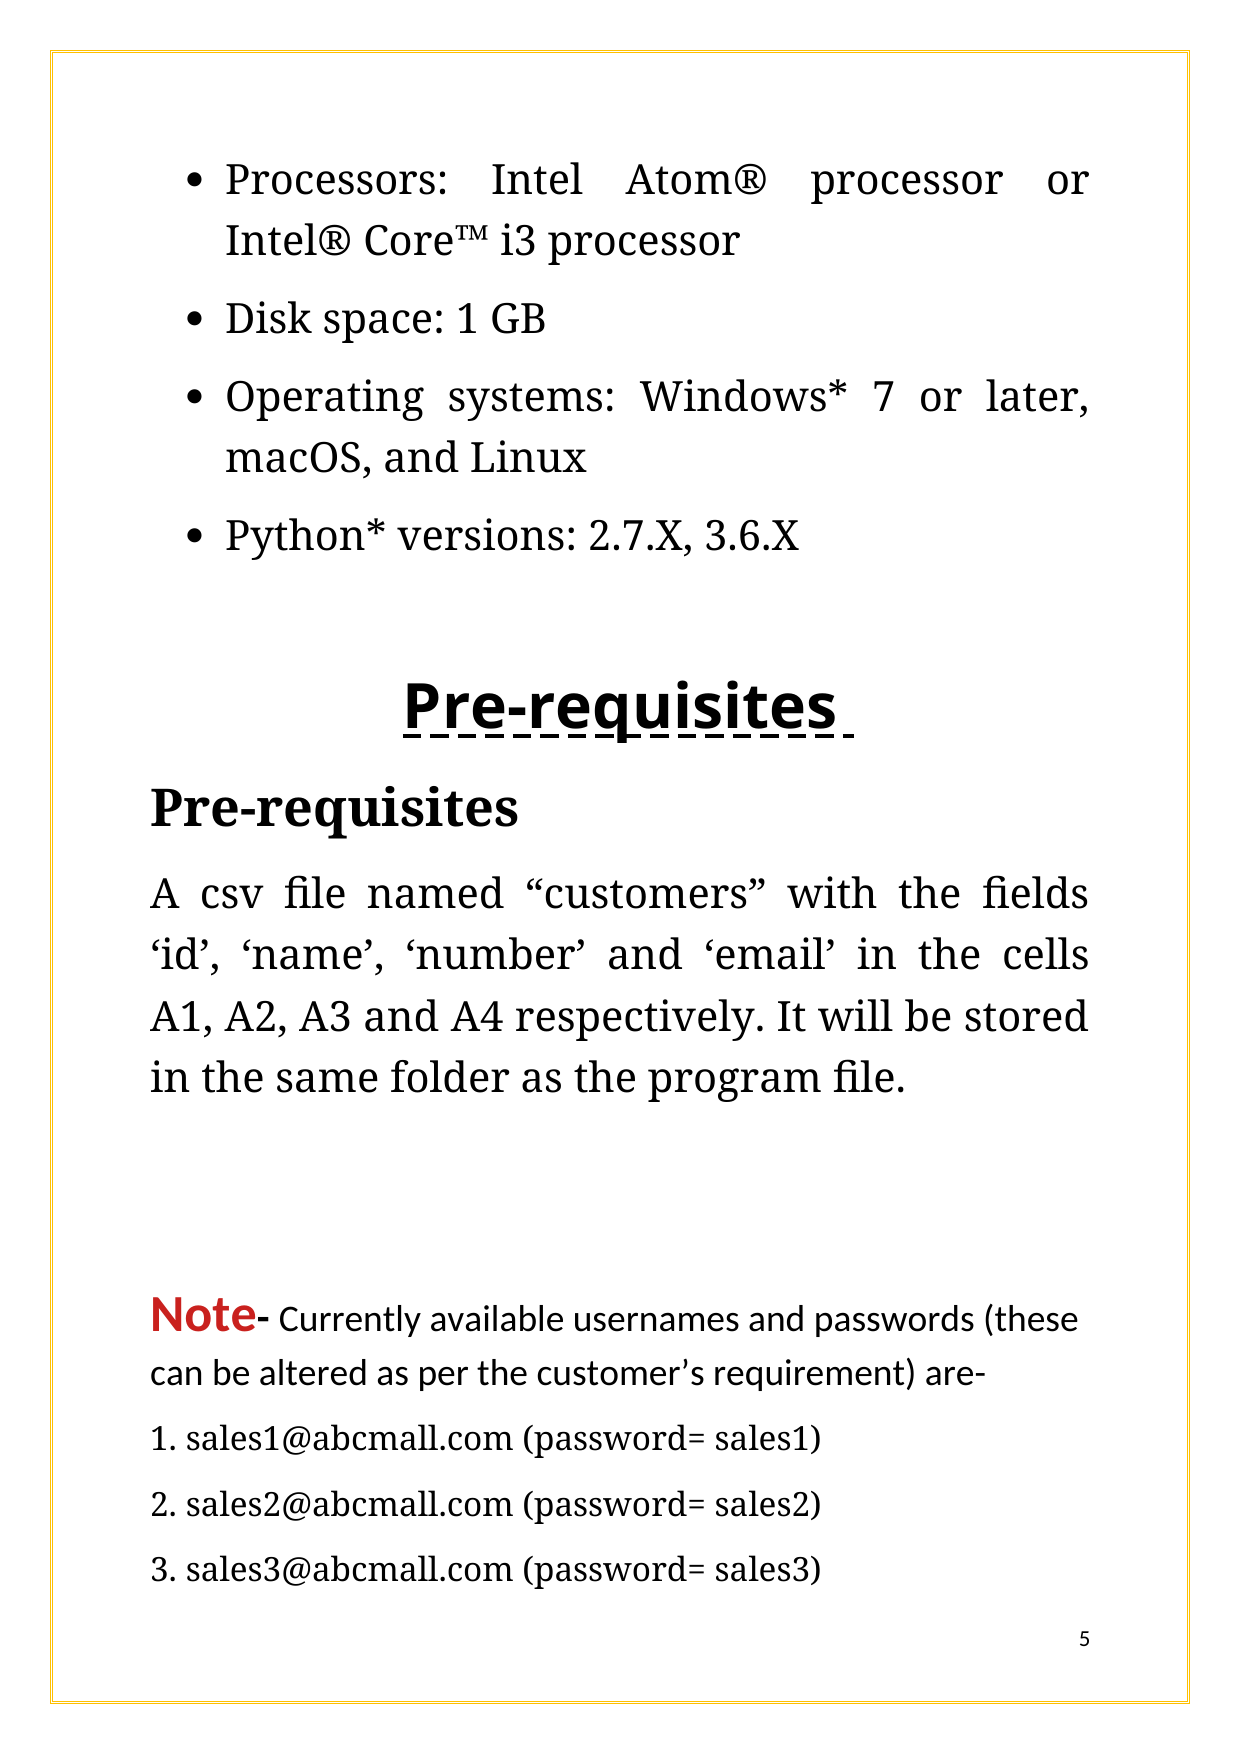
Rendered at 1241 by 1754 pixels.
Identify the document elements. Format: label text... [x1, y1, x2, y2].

list Processors: Intel Atom® processor or Intel® Core™ i3 processor [187, 150, 1090, 268]
text 2. sales2@abcmall.com (password= sales2) [150, 1480, 1090, 1526]
text Note- Currently available usernames and passwords (these can be altered as per the customer’s requirement) are- [150, 1281, 1090, 1394]
text Pre-requisites [150, 662, 1090, 747]
list Operating systems: Windows* 7 or later, macOS, and Linux [187, 367, 1090, 485]
list Python* versions: 2.7.X, 3.6.X [187, 506, 1090, 563]
list Disk space: 1 GB [187, 289, 1090, 346]
text 1. sales1@abcmall.com (password= sales1) [150, 1415, 1090, 1460]
text A csv file named “customers” with the fields ‘id’, ‘name’, ‘number’ and ‘email’ in the cells A1, A2, A3 and A4 respectively. It will be stored in the same folder as the program file. [150, 864, 1090, 1104]
text 3. sales3@abcmall.com (password= sales3) [150, 1546, 1090, 1591]
text Pre-requisites [150, 771, 1090, 842]
